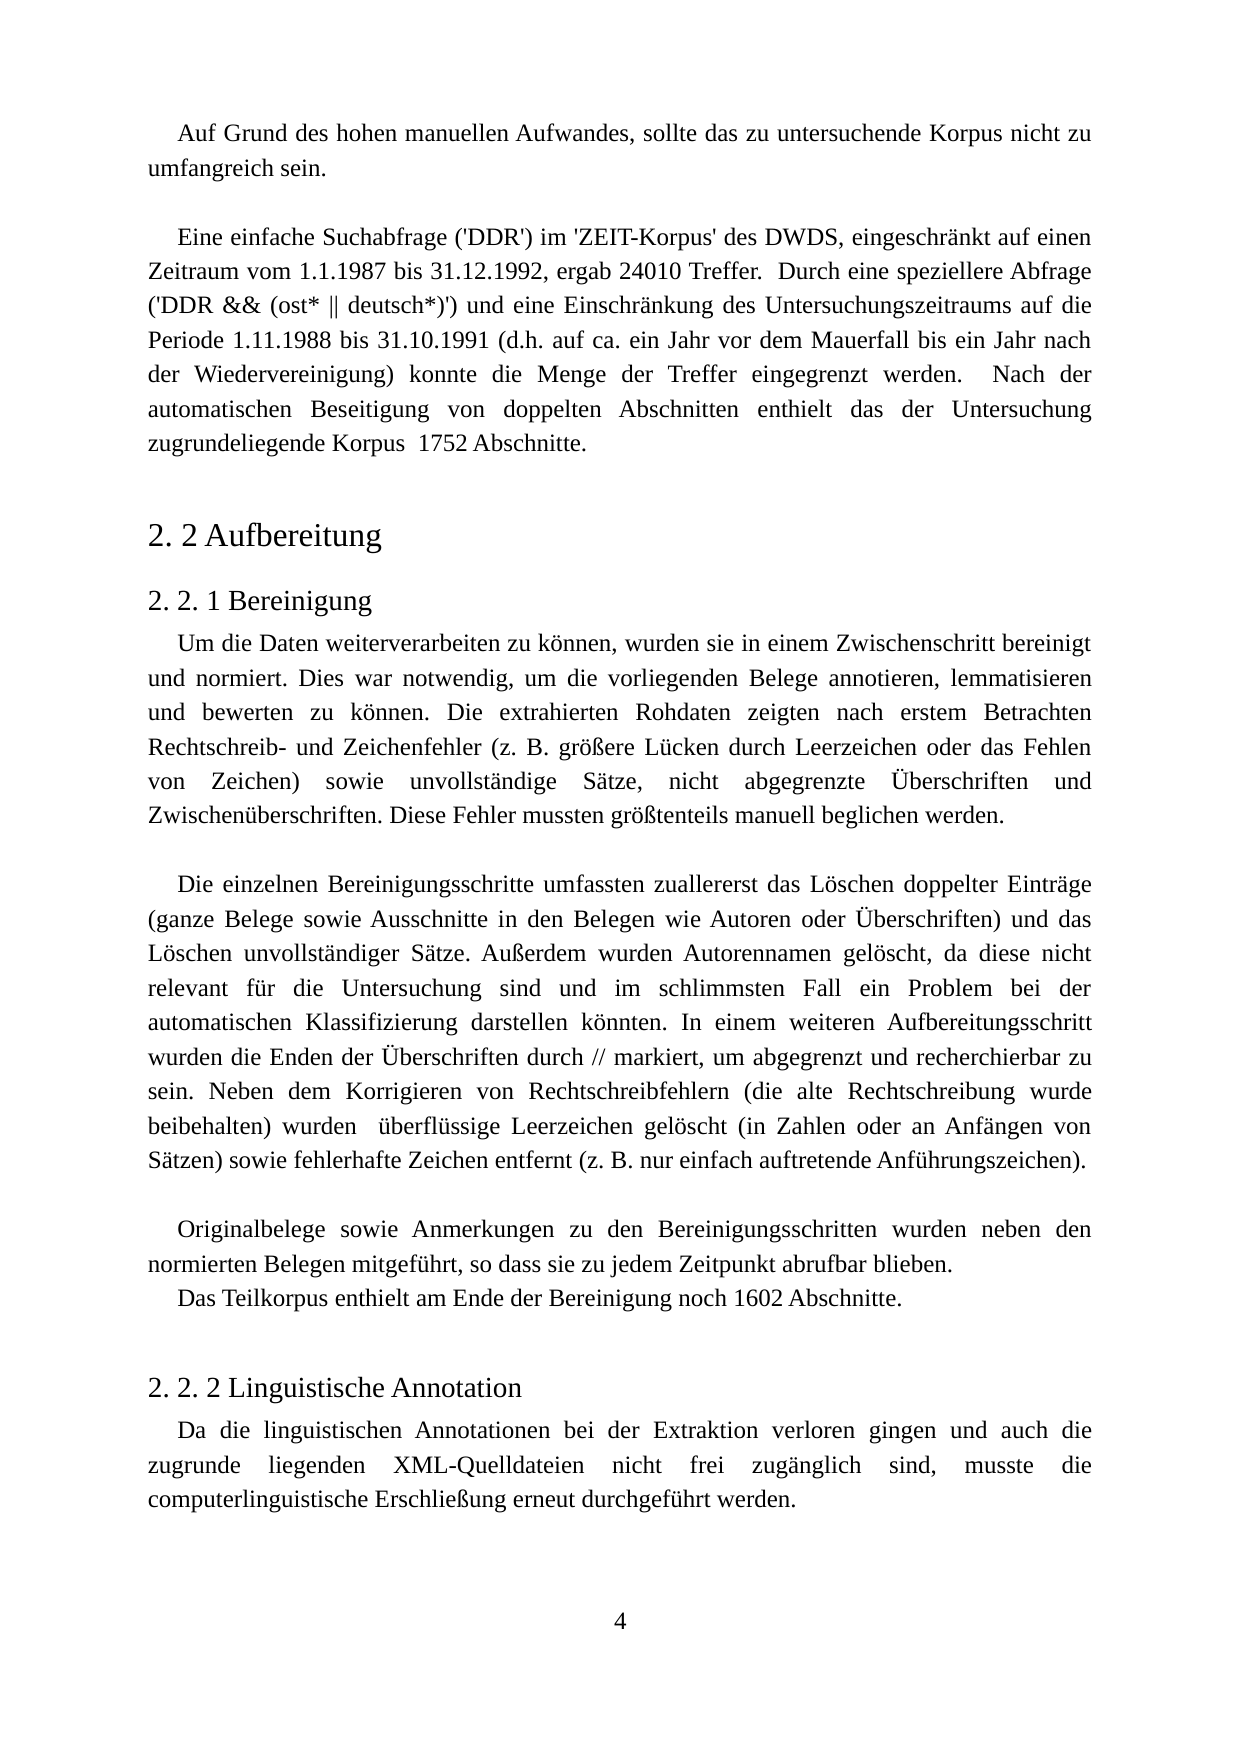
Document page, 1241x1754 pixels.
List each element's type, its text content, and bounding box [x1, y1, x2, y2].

text Das Teilkorpus enthielt am Ende der Bereinigung noch 1602 Abschnitte. [148, 1283, 1093, 1312]
text Auf Grund des hohen manuellen Aufwandes, sollte das zu untersuchende Korpus nicht zu umfangreich sein. [148, 118, 1093, 181]
text Um die Daten weiterverarbeiten zu können, wurden sie in einem Zwischenschritt bereinigt und normiert. Dies war notwendig, um die vorliegenden Belege annotieren, lemmatisieren und bewerten zu können. Die extrahierten Rohdaten zeigten nach erstem Betrachten Rechtschreib- und Zeichenfehler (z. B. größere Lücken durch Leerzeichen oder das Fehlen von Zeichen) sowie unvollständige Sätze, nicht abgegrenzte Überschriften und Zwischenüberschriften. Diese Fehler mussten größtenteils manuell beglichen werden. [148, 628, 1093, 829]
text 2. 2 Aufbereitung [148, 515, 1093, 553]
text Originalbelege sowie Anmerkungen zu den Bereinigungsschritten wurden neben den normierten Belegen mitgeführt, so dass sie zu jedem Zeitpunkt abrufbar blieben. [148, 1214, 1093, 1278]
text Da die linguistischen Annotationen bei der Extraktion verloren gingen und auch die zugrunde liegenden XML-Quelldateien nicht frei zugänglich sind, musste die computerlinguistische Erschließung erneut durchgeführt werden. [148, 1415, 1093, 1513]
text Eine einfache Suchabfrage ('DDR') im 'ZEIT-Korpus' des DWDS, eingeschränkt auf einen Zeitraum vom 1.1.1987 bis 31.12.1992, ergab 24010 Treffer. Durch eine speziellere Abfrage ('DDR && (ost* || deutsch*)') und eine Einschränkung des Untersuchungszeitraums auf die Periode 1.11.1988 bis 31.10.1991 (d.h. auf ca. ein Jahr vor dem Mauerfall bis ein Jahr nach der Wiedervereinigung) konnte die Menge der Treffer eingegrenzt werden. Nach der automatischen Beseitigung von doppelten Abschnitten enthielt das der Untersuchung zugrundeliegende Korpus 1752 Abschnitte. [148, 222, 1093, 457]
text 2. 2. 1 Bereinigung [148, 583, 1093, 616]
text 2. 2. 2 Linguistische Annotation [148, 1370, 1093, 1403]
text Die einzelnen Bereinigungsschritte umfassten zuallererst das Löschen doppelter Einträge (ganze Belege sowie Ausschnitte in den Belegen wie Autoren oder Überschriften) und das Löschen unvollständiger Sätze. Außerdem wurden Autorennamen gelöscht, da diese nicht relevant für die Untersuchung sind und im schlimmsten Fall ein Problem bei der automatischen Klassifizierung darstellen könnten. In einem weiteren Aufbereitungsschritt wurden die Enden der Überschriften durch // markiert, um abgegrenzt und recherchierbar zu sein. Neben dem Korrigieren von Rechtschreibfehlern (die alte Rechtschreibung wurde beibehalten) wurden überflüssige Leerzeichen gelöscht (in Zahlen oder an Anfängen von Sätzen) sowie fehlerhafte Zeichen entfernt (z. B. nur einfach auftretende Anführungszeichen). [148, 869, 1093, 1174]
